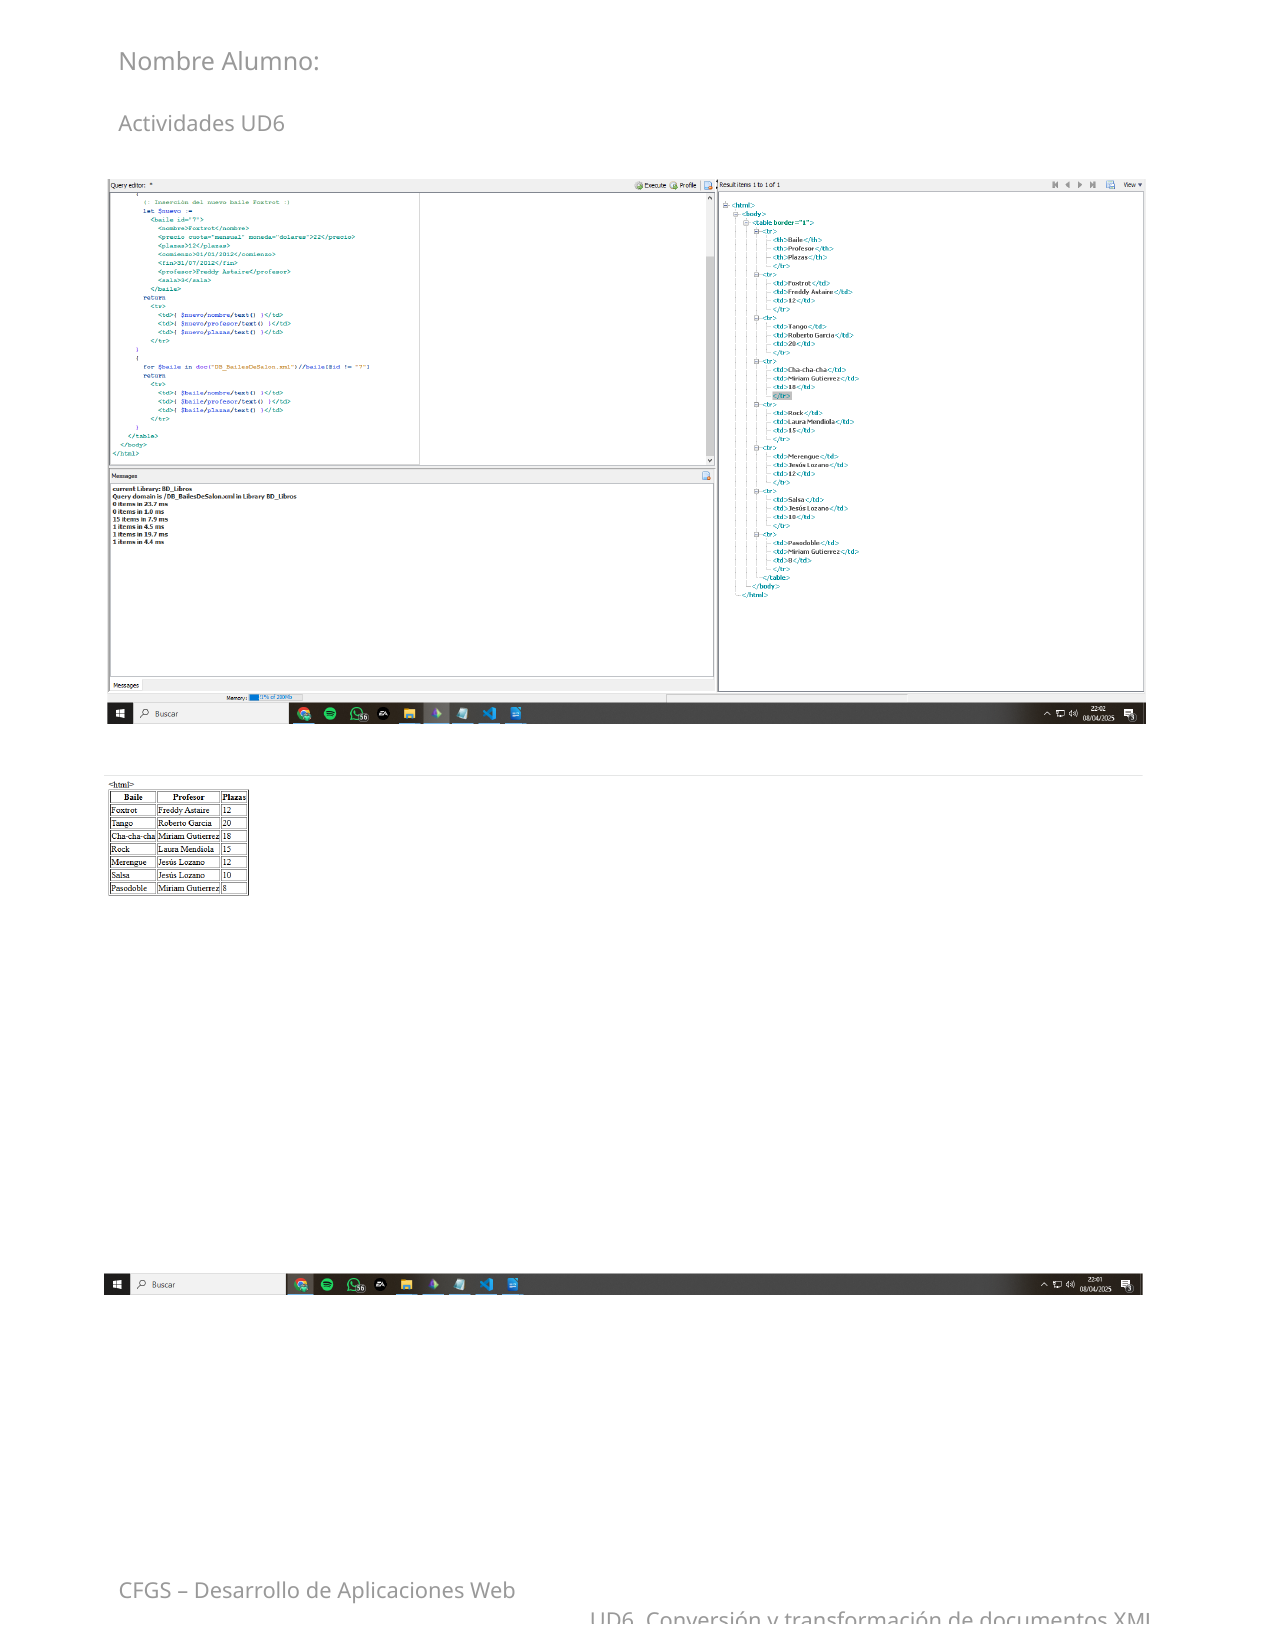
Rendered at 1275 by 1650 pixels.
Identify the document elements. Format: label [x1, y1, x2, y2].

picture [104, 775, 1143, 1295]
picture [107, 179, 1146, 724]
